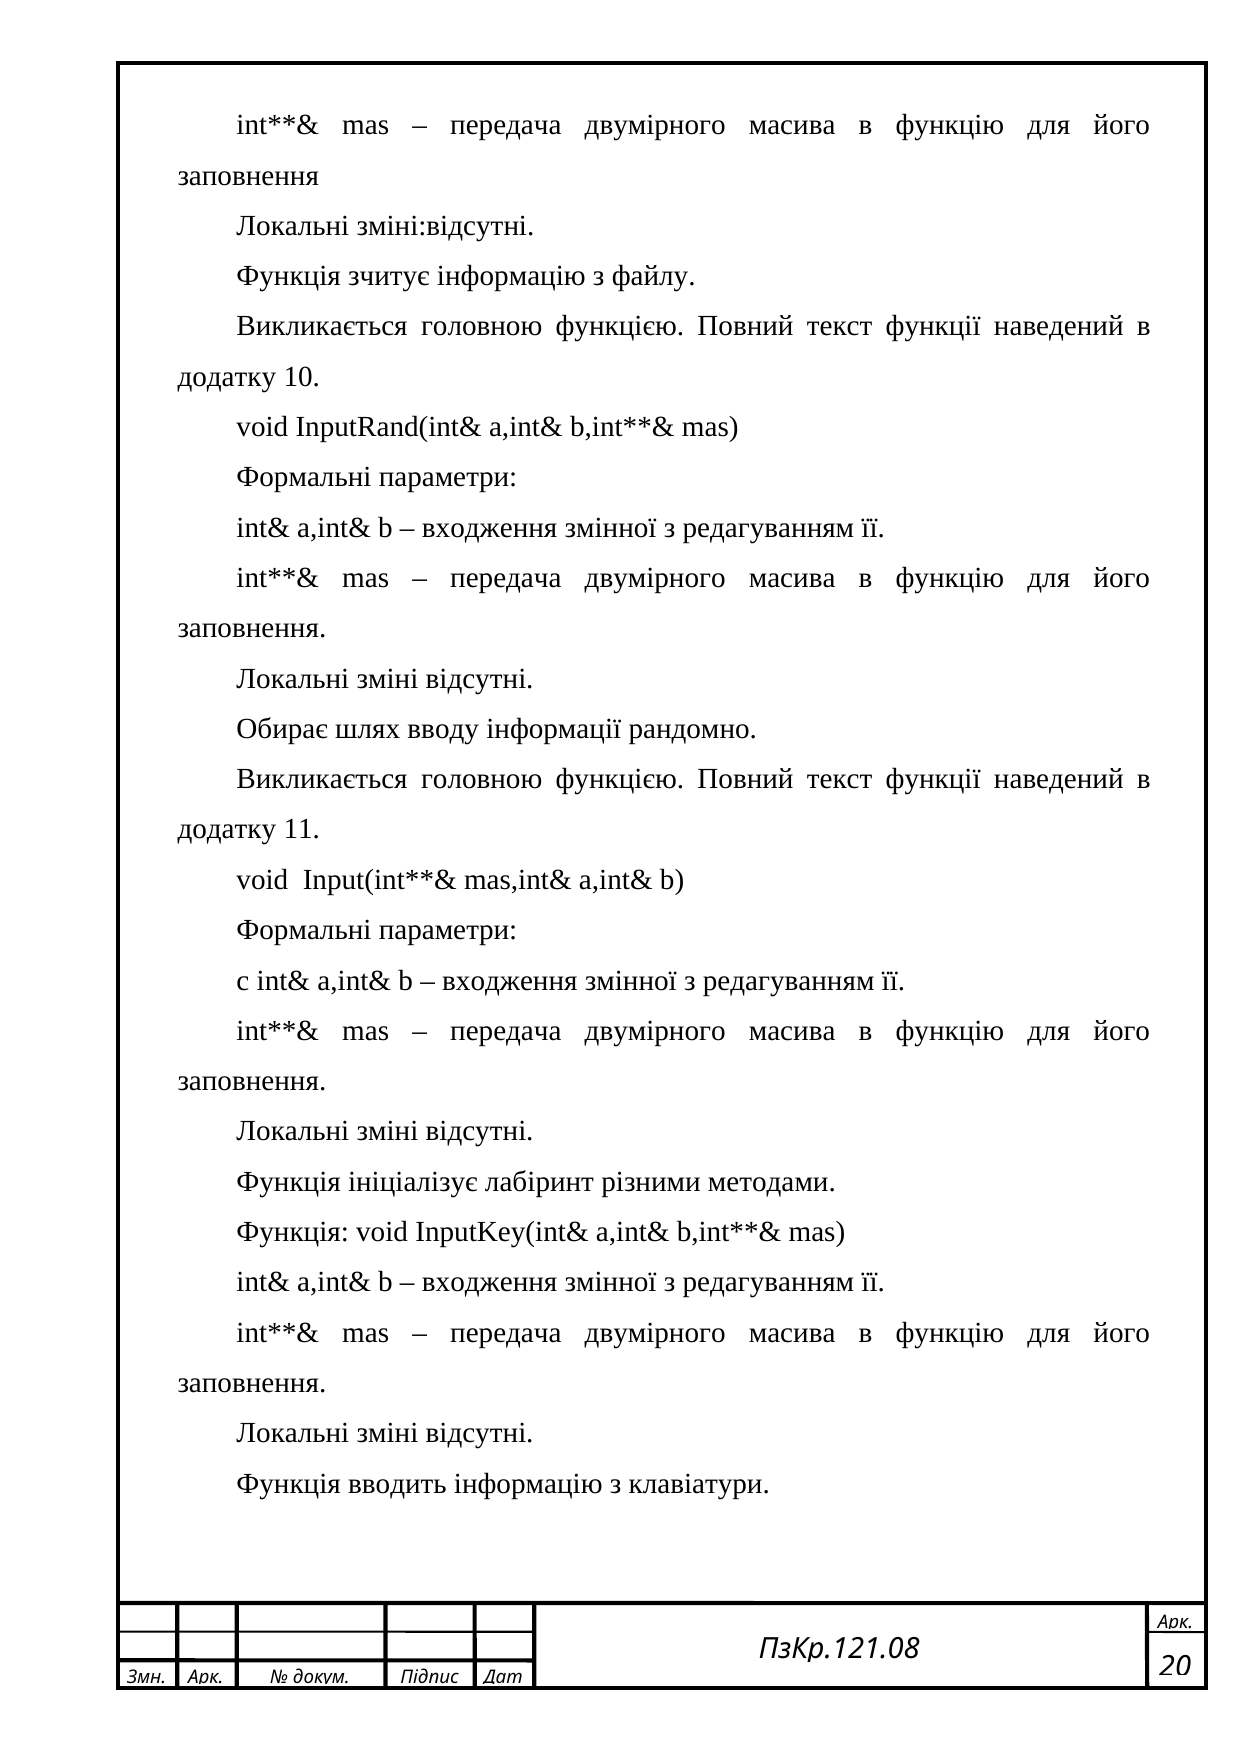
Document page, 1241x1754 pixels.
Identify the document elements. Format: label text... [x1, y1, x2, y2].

text Локальні зміні відсутні. [177, 1113, 1152, 1147]
text Формальні параметри: [177, 912, 1152, 946]
text Формальні параметри: [177, 459, 1152, 493]
text Функція: void InputKey(int& a,int& b,int**& mas) [177, 1214, 1152, 1248]
text int& a,int& b – входження змінної з редагуванням її. [177, 510, 1152, 543]
text int& a,int& b – входження змінної з редагуванням її. [177, 1264, 1152, 1298]
text Обирає шлях вводу інформації рандомно. [177, 711, 1152, 744]
text int**& mas – передача двумірного масива в функцію для його заповнення. [177, 560, 1152, 644]
text c int& a,int& b – входження змінної з редагуванням її. [177, 963, 1152, 996]
text Локальні зміні відсутні. [177, 1415, 1152, 1449]
text int**& mas – передача двумірного масива в функцію для його заповнення [177, 107, 1152, 191]
text Функція ініціалізує лабіринт різними методами. [177, 1164, 1152, 1197]
text Викликається головною функцією. Повний текст функції наведений в додатку 10. [177, 308, 1152, 392]
text Функція зчитує інформацію з файлу. [177, 258, 1152, 292]
text int**& mas – передача двумірного масива в функцію для його заповнення. [177, 1315, 1152, 1399]
text Локальні зміні відсутні. [177, 661, 1152, 694]
text int**& mas – передача двумірного масива в функцію для його заповнення. [177, 1013, 1152, 1097]
text void Input(int**& mas,int& a,int& b) [177, 862, 1152, 896]
text Локальні зміні:відсутні. [177, 208, 1152, 241]
text Функція вводить інформацію з клавіатури. [177, 1466, 1152, 1499]
text Викликається головною функцією. Повний текст функції наведений в додатку 11. [177, 761, 1152, 845]
text void InputRand(int& a,int& b,int**& mas) [177, 409, 1152, 443]
